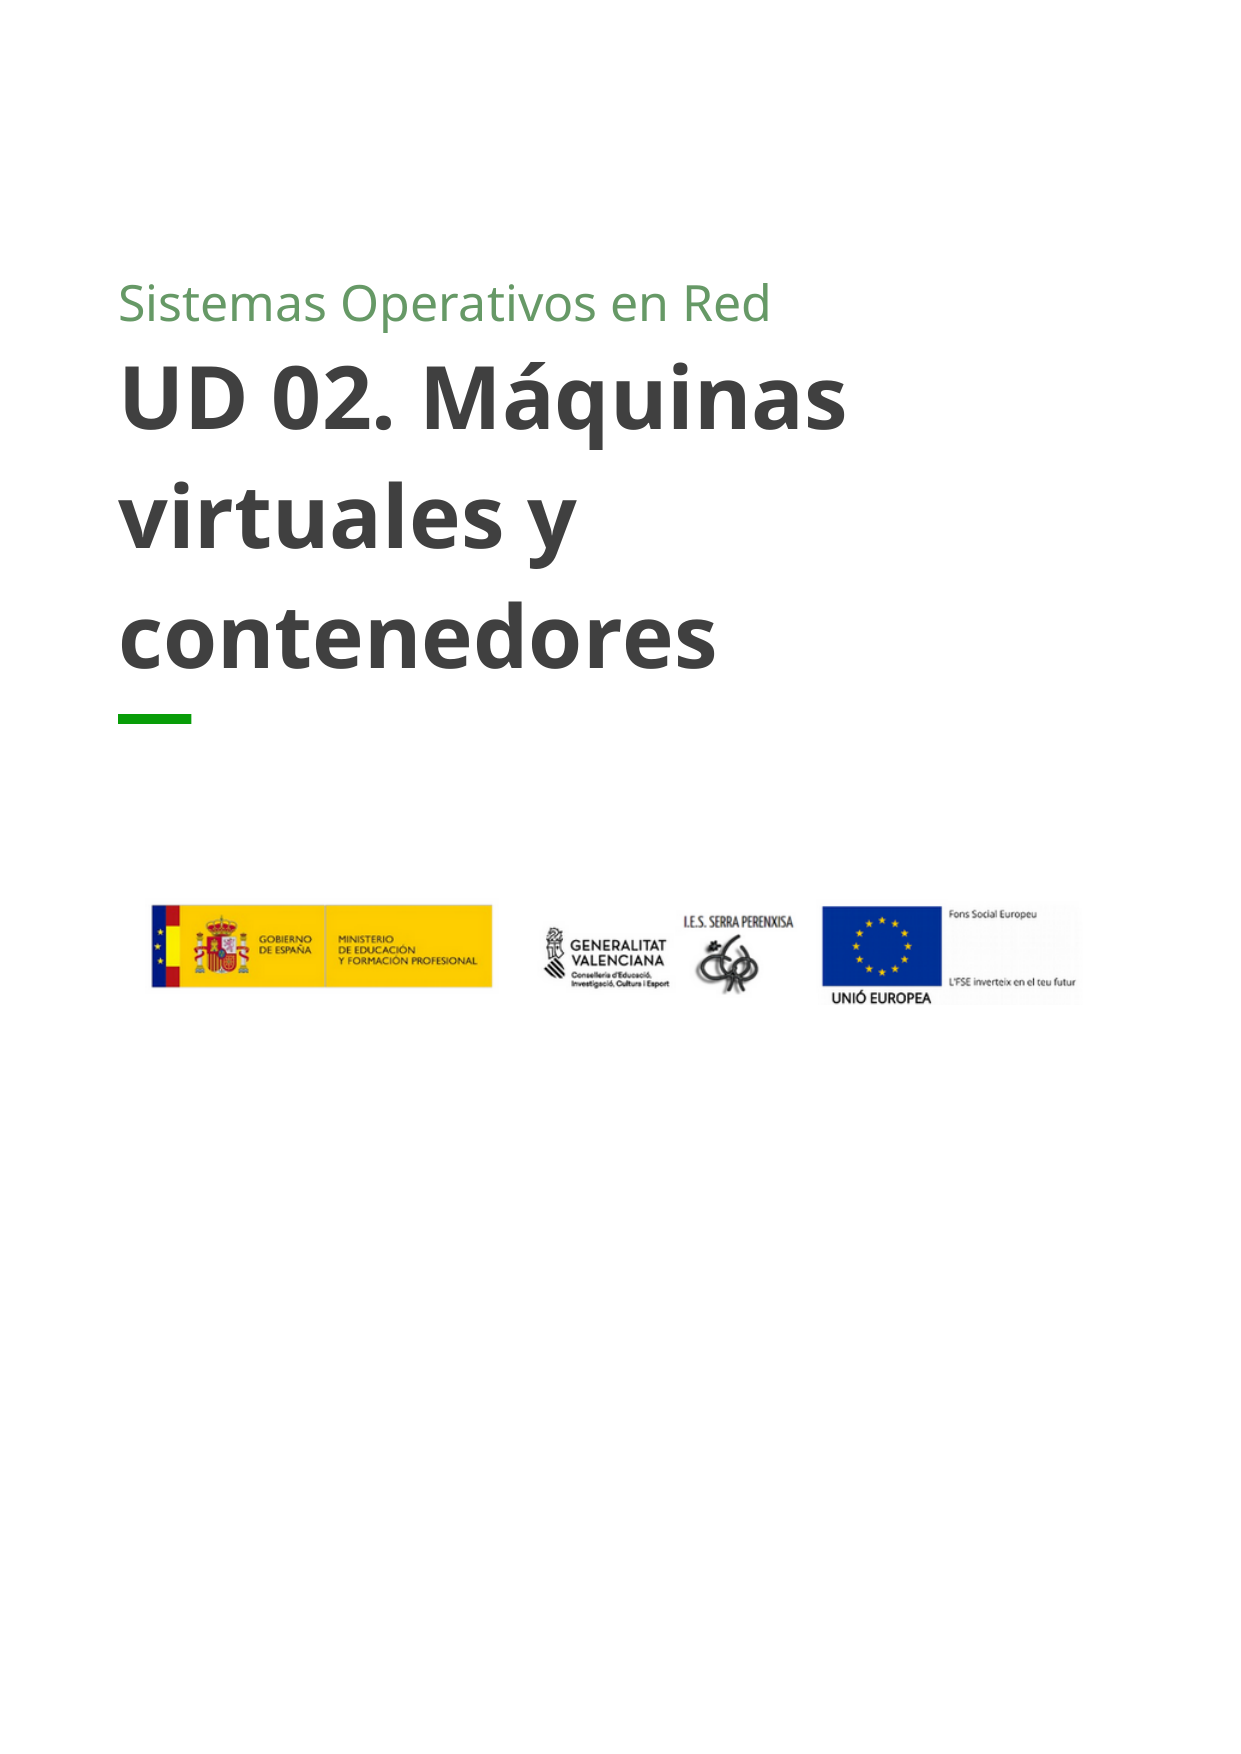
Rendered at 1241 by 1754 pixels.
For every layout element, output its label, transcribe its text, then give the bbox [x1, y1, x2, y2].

picture [118, 885, 1123, 1005]
picture [118, 714, 192, 724]
title Sistemas Operativos en Red UD 02. Máquinas virtuales y contenedores [118, 268, 1122, 694]
